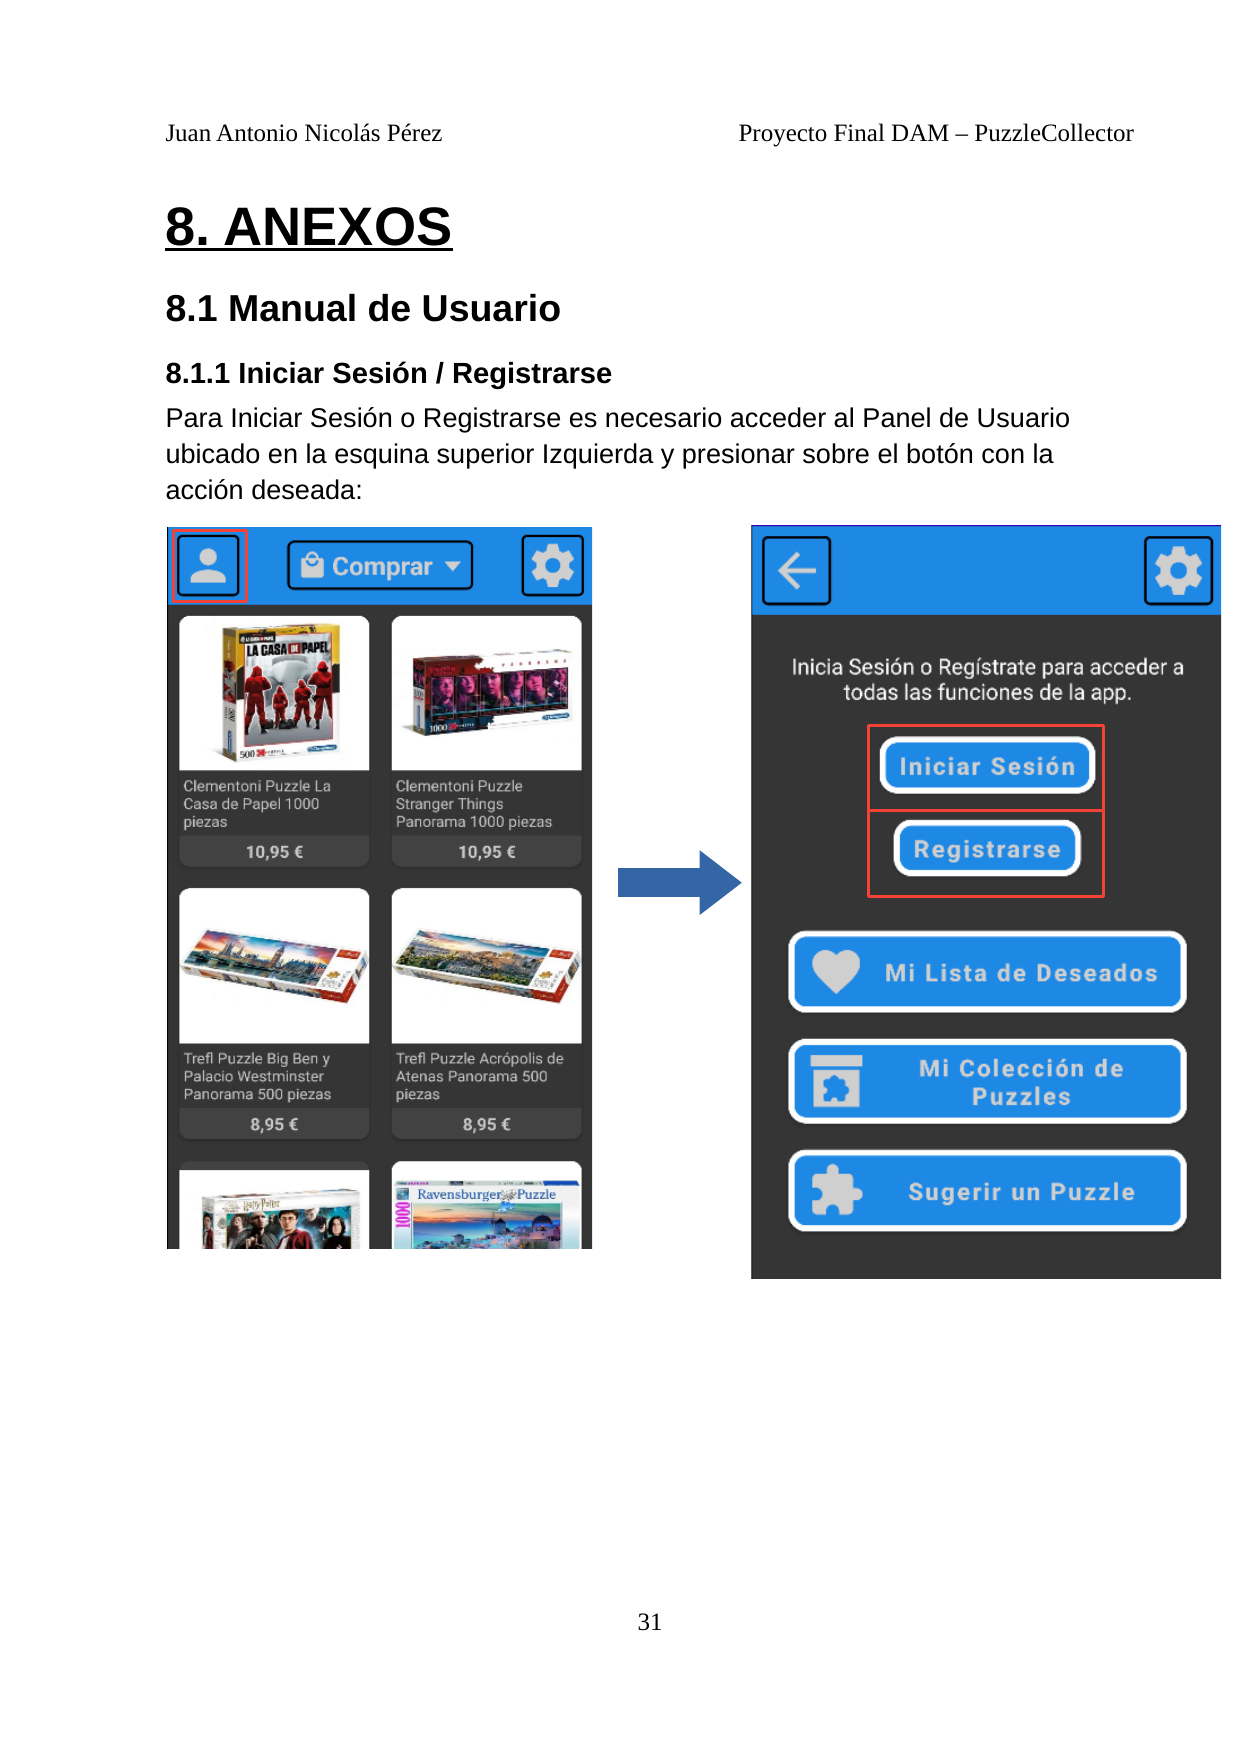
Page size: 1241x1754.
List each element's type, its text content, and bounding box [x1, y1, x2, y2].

subtitle 8.1.1 Iniciar Sesión / Registrarse [165, 356, 1134, 389]
picture [751, 525, 1222, 1279]
text Para Iniciar Sesión o Registrarse es necesario acceder al Panel de Usuario ubicado en la esquina superior Izquierda y presionar sobre el botón con la acción deseada: [165, 402, 1134, 505]
subtitle 8. ANEXOS [165, 194, 1134, 256]
subtitle 8.1 Manual de Usuario [165, 286, 1134, 329]
picture [167, 527, 593, 1249]
